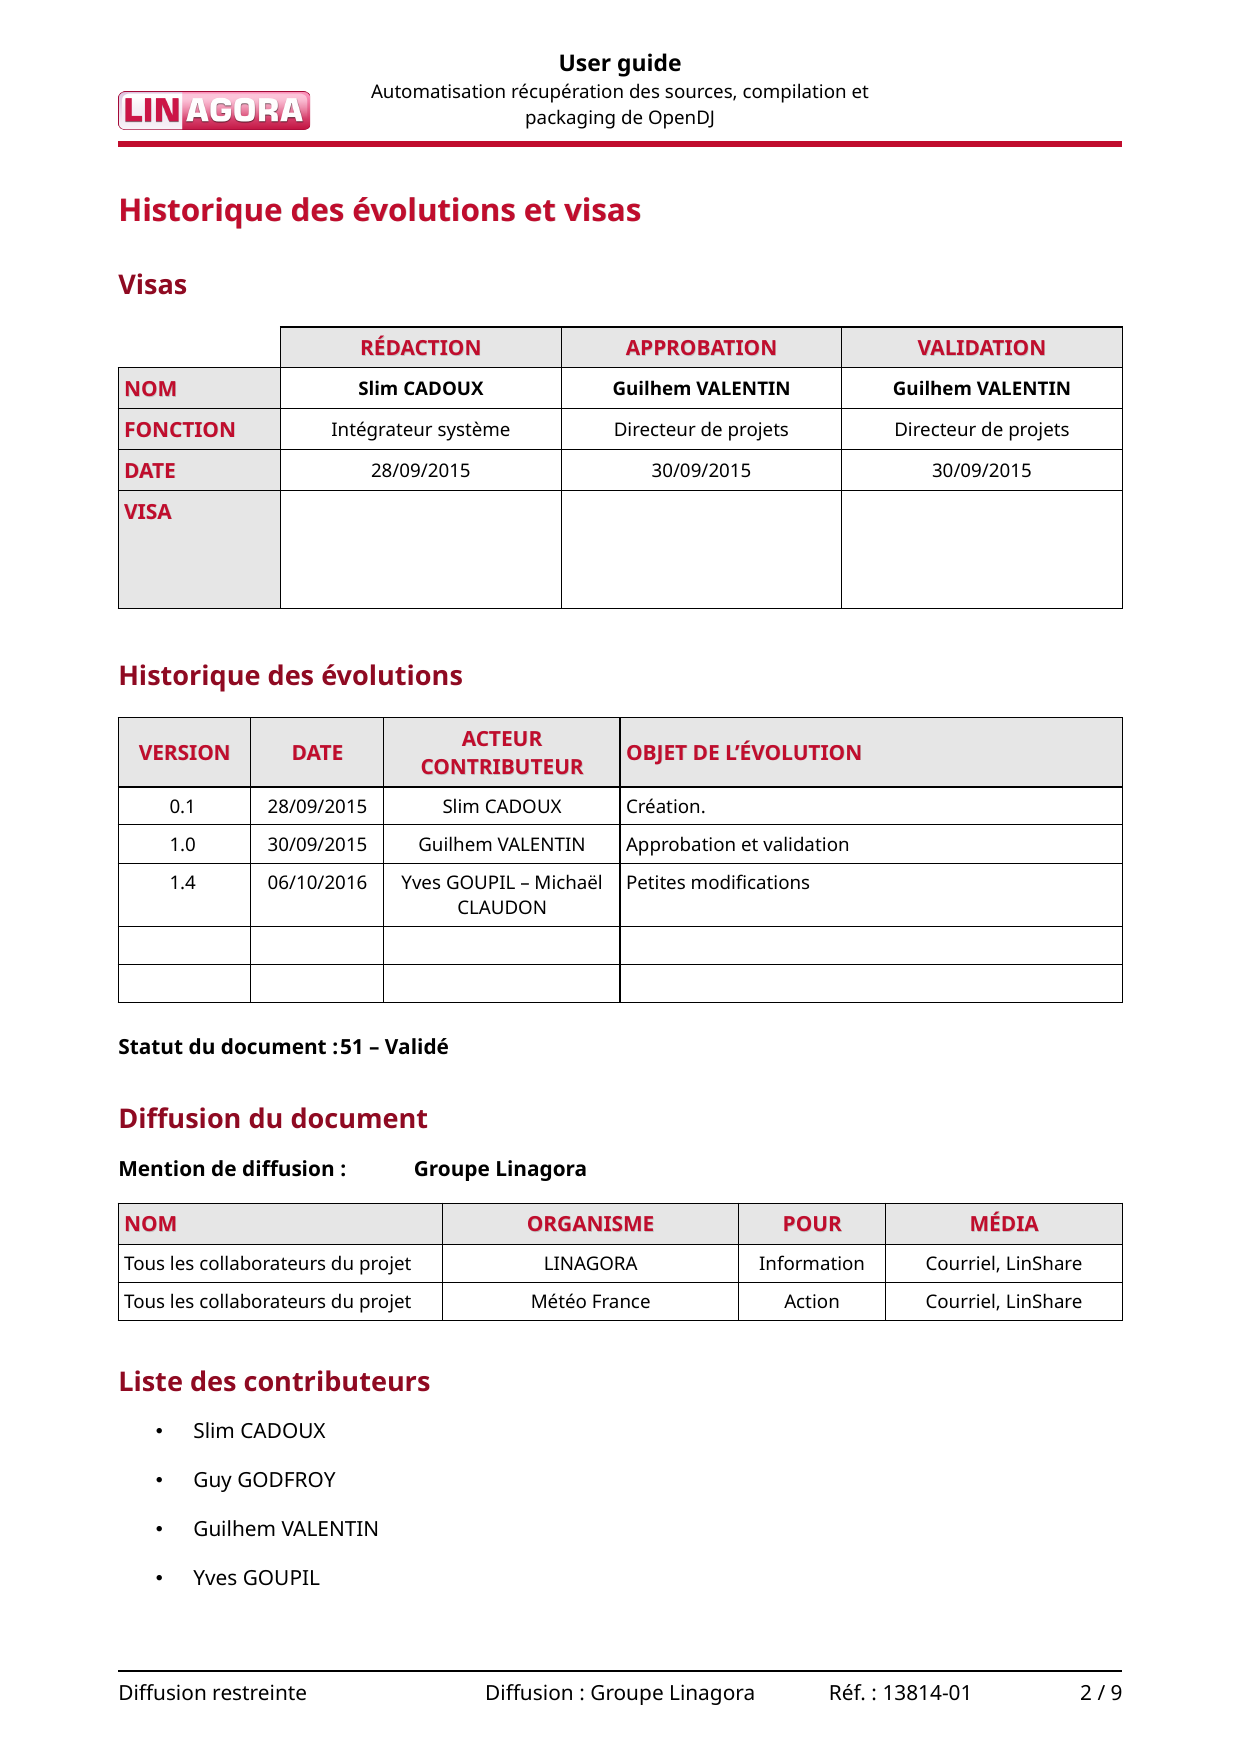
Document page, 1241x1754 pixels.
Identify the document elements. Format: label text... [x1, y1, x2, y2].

table_cell [281, 491, 561, 608]
table_header Date [251, 718, 383, 786]
table_cell 30/09/2015 [251, 825, 383, 862]
table_header Organisme [443, 1204, 738, 1244]
list Yves GOUPIL [156, 1563, 1122, 1592]
list Guy GODFROY [156, 1466, 1122, 1494]
table_header [118, 326, 280, 367]
table_cell Slim CADOUX [384, 788, 619, 824]
table_cell LINAGORA [443, 1245, 738, 1282]
table_header Objet de l’évolution [621, 718, 1122, 786]
table_cell 28/09/2015 [251, 788, 383, 824]
table_cell Guilhem VALENTIN [562, 368, 841, 408]
table_cell [119, 965, 250, 1002]
text Mention de diffusion : Groupe Linagora [118, 1154, 1122, 1182]
table_cell Courriel, LinShare [886, 1283, 1122, 1320]
table_cell Nom [119, 368, 280, 408]
table_cell [621, 965, 1122, 1002]
table_cell Création. [621, 788, 1122, 824]
table_cell 0.1 [119, 788, 250, 824]
table_cell 30/09/2015 [562, 450, 841, 490]
table_header Approbation [562, 328, 841, 367]
table_cell Action [739, 1283, 885, 1320]
table_cell Directeur de projets [562, 409, 841, 449]
list Slim CADOUX [156, 1417, 1122, 1445]
table_cell Tous les collaborateurs du projet [119, 1245, 442, 1282]
table_header Version [119, 718, 250, 786]
table_cell [842, 491, 1122, 608]
subtitle Liste des contributeurs [118, 1362, 1122, 1399]
table_cell 1.4 [119, 864, 250, 926]
table_cell Courriel, LinShare [886, 1245, 1122, 1282]
table_cell 30/09/2015 [842, 450, 1122, 490]
table_cell Intégrateur système [281, 409, 561, 449]
table_header Validation [842, 328, 1122, 367]
table_cell [119, 927, 250, 964]
table_header Média [886, 1204, 1122, 1244]
table_cell [621, 927, 1122, 964]
table_cell Fonction [119, 409, 280, 449]
table_header Nom [119, 1204, 442, 1244]
table_cell Tous les collaborateurs du projet [119, 1283, 442, 1320]
text Statut du document : 51 – Validé [118, 1032, 1122, 1061]
table_cell Information [739, 1245, 885, 1282]
subtitle Historique des évolutions et visas [118, 188, 1122, 230]
table_cell Guilhem VALENTIN [842, 368, 1122, 408]
table_cell Visa [119, 491, 280, 608]
table_cell Date [119, 450, 280, 490]
table_cell Météo France [443, 1283, 738, 1320]
subtitle Historique des évolutions [118, 656, 1122, 693]
subtitle Diffusion du document [118, 1099, 1122, 1136]
table_cell [251, 927, 383, 964]
table_cell 06/10/2016 [251, 864, 383, 926]
table_cell [384, 965, 619, 1002]
table_cell Slim CADOUX [281, 368, 561, 408]
subtitle Visas [118, 266, 1122, 303]
table_cell Yves GOUPIL – Michaël CLAUDON [384, 864, 619, 926]
table_header Rédaction [281, 328, 561, 367]
list Guilhem VALENTIN [156, 1514, 1122, 1543]
table_cell 28/09/2015 [281, 450, 561, 490]
table_cell [384, 927, 619, 964]
table_cell [251, 965, 383, 1002]
picture [118, 91, 311, 130]
table_cell [562, 491, 841, 608]
table_cell 1.0 [119, 825, 250, 862]
table_header Pour [739, 1204, 885, 1244]
table_cell Guilhem VALENTIN [384, 825, 619, 862]
table_cell Directeur de projets [842, 409, 1122, 449]
table_header Acteur contributeur [384, 718, 619, 786]
table_cell Approbation et validation [621, 825, 1122, 862]
table_cell Petites modifications [621, 864, 1122, 926]
